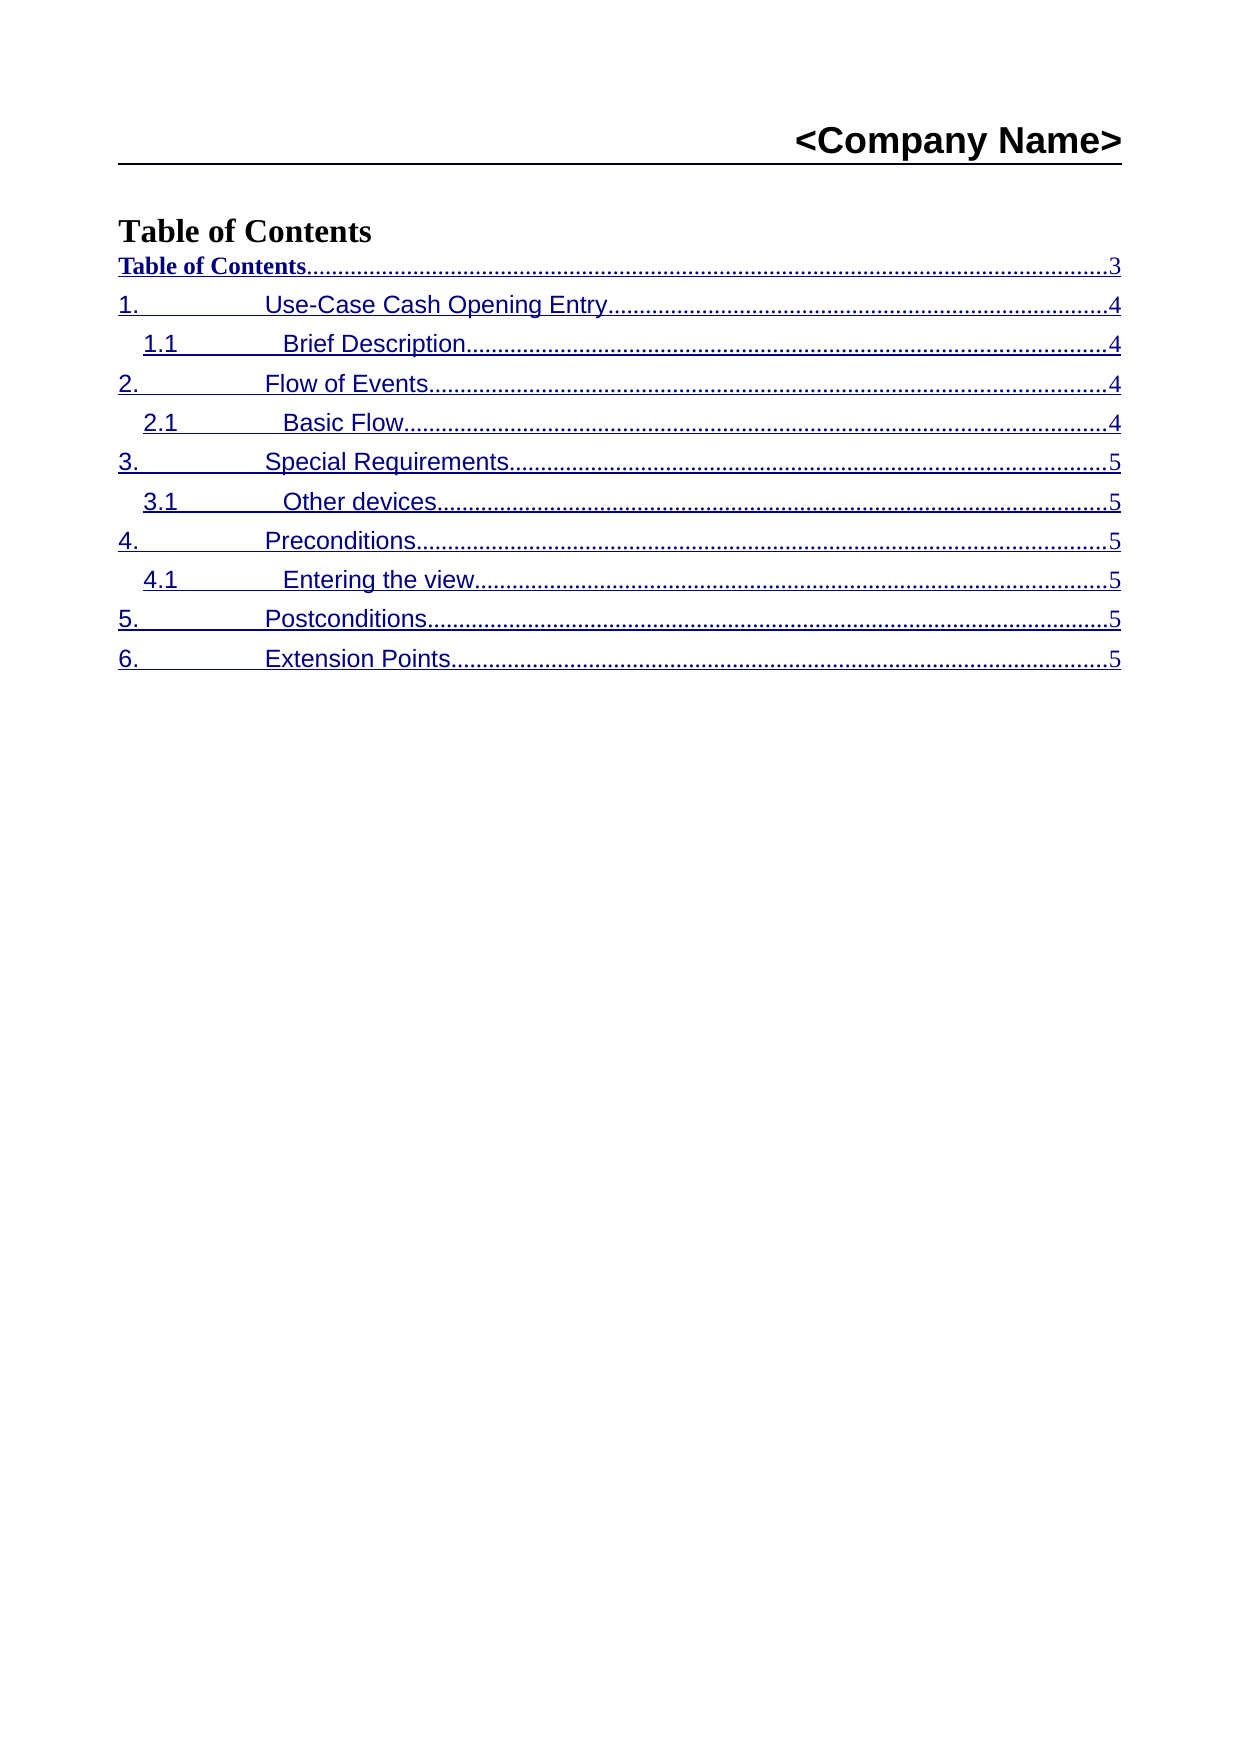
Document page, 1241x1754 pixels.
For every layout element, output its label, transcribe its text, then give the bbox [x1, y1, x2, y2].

text Table of Contents [118, 212, 1122, 250]
text Table of Contents 3 [118, 251, 1122, 280]
text 4. Preconditions 5 [118, 526, 1122, 555]
text 1.1 Brief Description 4 [143, 329, 1122, 358]
text 3.1 Other devices 5 [143, 487, 1122, 515]
text 3. Special Requirements 5 [118, 447, 1122, 476]
text 1. Use-Case Cash Opening Entry 4 [118, 290, 1122, 319]
text 4.1 Entering the view 5 [143, 565, 1122, 594]
text 2. Flow of Events 4 [118, 369, 1122, 398]
text 6. Extension Points 5 [118, 644, 1122, 672]
text 5. Postconditions 5 [118, 604, 1122, 633]
text 2.1 Basic Flow 4 [143, 408, 1122, 437]
